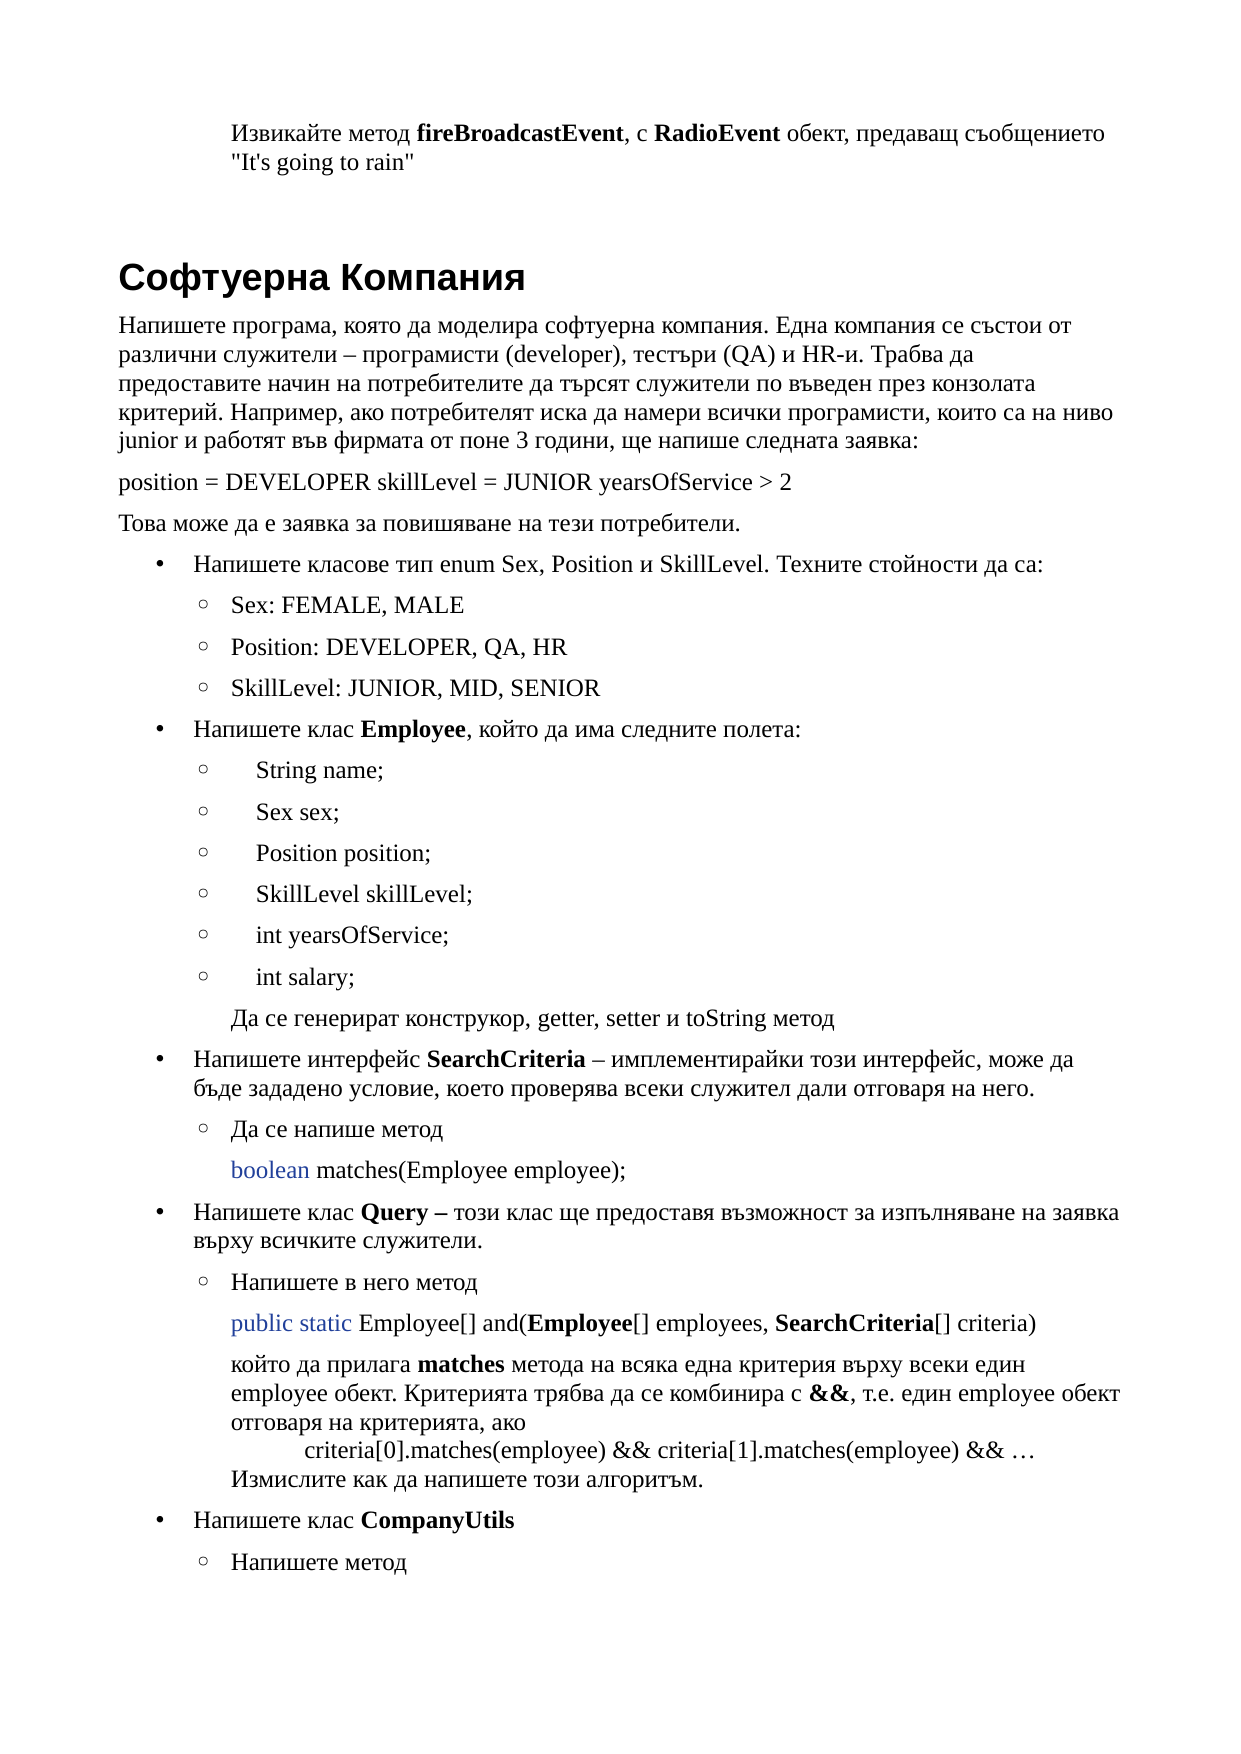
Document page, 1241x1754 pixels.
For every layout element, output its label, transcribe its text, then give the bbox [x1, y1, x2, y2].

text Напишете програма, която да моделира софтуерна компания. Една компания се състои от различни служители – програмисти (developer), тестъри (QA) и HR-и. Трабва да предоставите начин на потребителите да търсят служители по въведен през конзолата критерий. Например, ако потребителят иска да намери всички програмисти, които са на ниво junior и работят във фирмата от поне 3 години, ще напише следната заявка: [118, 311, 1122, 454]
list Sex sex; [193, 797, 1122, 826]
list Position: DEVELOPER, QA, HR [193, 632, 1122, 661]
list Извикайте метод fireBroadcastEvent, с RadioEvent обект, предаващ съобщението "It's going to rain" [193, 118, 1122, 176]
text Това може да е заявка за повишяване на тези потребители. [118, 508, 1122, 537]
list public static Employee[] and(Employee[] employees, SearchCriteria[] criteria) [193, 1308, 1122, 1337]
list Sex: FEMALE, MALE [193, 591, 1122, 619]
list int yearsOfService; [193, 921, 1122, 949]
list Напишете метод [193, 1547, 1122, 1604]
list boolean matches(Employee employee); [193, 1156, 1122, 1184]
list Напишете класове тип enum Sex, Position и SkillLevel. Техните стойности да са: [156, 549, 1122, 578]
list SkillLevel skillLevel; [193, 879, 1122, 908]
list Напишете клас CompanyUtils [156, 1506, 1122, 1534]
list Напишете интерфейс SearchCriteria – имплементирайки този интерфейс, може да бъде зададено условие, което проверява всеки служител дали отговаря на него. [156, 1044, 1122, 1102]
list SkillLevel: JUNIOR, MID, SENIOR [193, 673, 1122, 702]
list Да се напише метод [193, 1114, 1122, 1143]
list int salary; [193, 962, 1122, 991]
list който да прилага matches метода на всяка една критерия върху всеки един employee обект. Критерията трябва да се комбинира с &&, т.е. един employee обект отговаря на критерията, ако criteria[0].matches(employee) && criteria[1].matches(employee) && …Измислите как да напишете този алгоритъм. [193, 1349, 1122, 1493]
list Да се генерират конструкор, getter, setter и toString метод [193, 1003, 1122, 1032]
text position = DEVELOPER skillLevel = JUNIOR yearsOfService > 2 [118, 467, 1122, 496]
list Напишете в него метод [193, 1267, 1122, 1296]
list Position position; [193, 838, 1122, 867]
subtitle Софтуерна Компания [118, 254, 1122, 298]
list Напишете клас Query – този клас ще предоставя възможност за изпълняване на заявка върху всичките служители. [156, 1197, 1122, 1254]
list String name; [193, 756, 1122, 784]
list Напишете клас Employee, който да има следните полета: [156, 714, 1122, 743]
